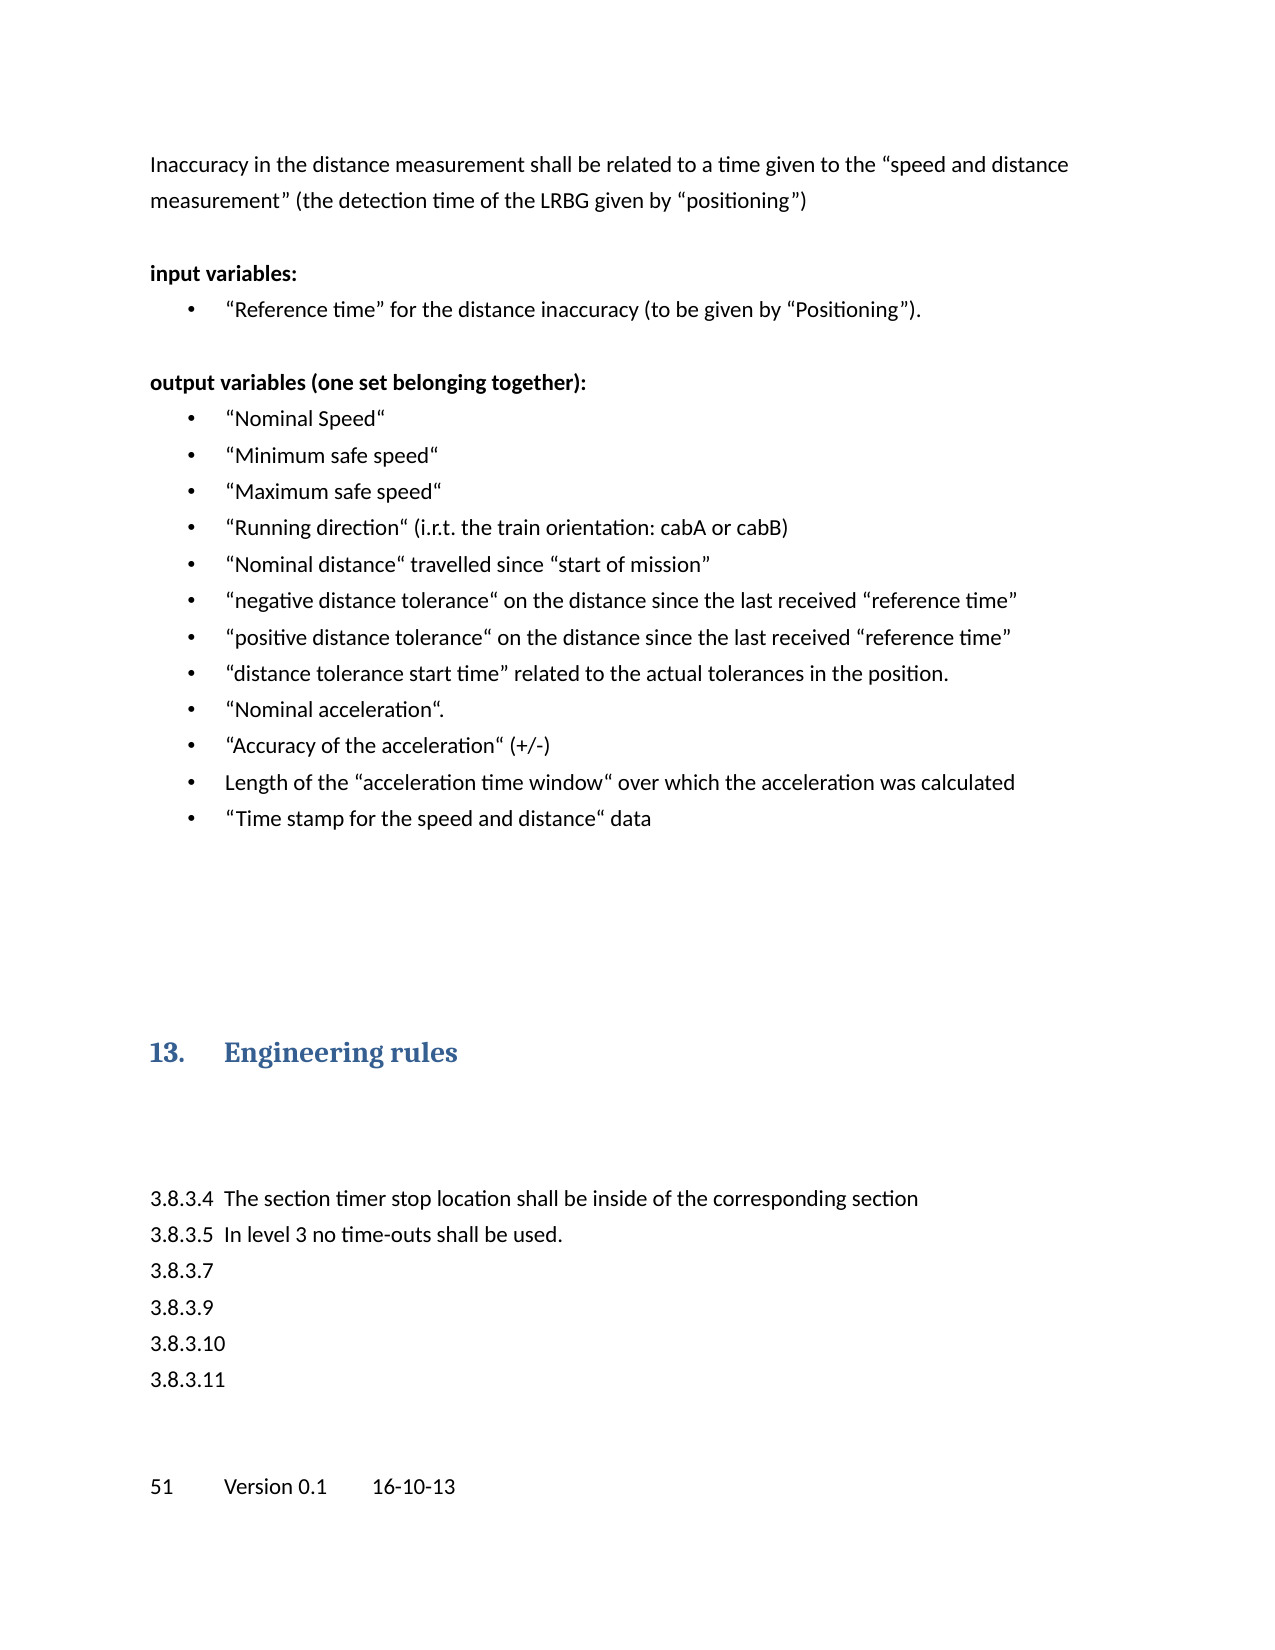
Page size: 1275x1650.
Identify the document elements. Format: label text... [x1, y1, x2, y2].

list “Nominal Speed“ [187, 404, 1125, 432]
text 3.8.3.4 The section timer stop location shall be inside of the corresponding section [150, 1184, 1125, 1212]
list “Accuracy of the acceleration“ (+/-) [187, 732, 1125, 760]
text Inaccuracy in the distance measurement shall be related to a time given to the “speed and distance measurement” (the detection time of the LRBG given by “positioning”) [150, 150, 1125, 214]
text 3.8.3.7 [150, 1256, 1125, 1284]
list “Running direction“ (i.r.t. the train orientation: cabA or cabB) [187, 513, 1125, 542]
text output variables (one set belonging together): [150, 368, 1125, 396]
list “Time stamp for the speed and distance“ data [187, 804, 1125, 832]
list “Reference time” for the distance inaccuracy (to be given by “Positioning”). [187, 295, 1125, 323]
list Length of the “acceleration time window“ over which the acceleration was calculated [187, 768, 1125, 796]
text 3.8.3.11 [150, 1366, 1125, 1393]
text input variables: [150, 259, 1125, 287]
list “Nominal distance“ travelled since “start of mission” [187, 550, 1125, 578]
list “Maximum safe speed“ [187, 477, 1125, 505]
list “Nominal acceleration“. [187, 695, 1125, 723]
text 3.8.3.9 [150, 1293, 1125, 1321]
text 3.8.3.10 [150, 1329, 1125, 1357]
text 3.8.3.5 In level 3 no time-outs shall be used. [150, 1220, 1125, 1248]
list “negative distance tolerance“ on the distance since the last received “reference time” [187, 586, 1125, 614]
list “distance tolerance start time” related to the actual tolerances in the position. [187, 659, 1125, 687]
list “positive distance tolerance“ on the distance since the last received “reference time” [187, 623, 1125, 651]
subtitle Engineering rules [150, 1036, 1125, 1070]
list “Minimum safe speed“ [187, 441, 1125, 469]
